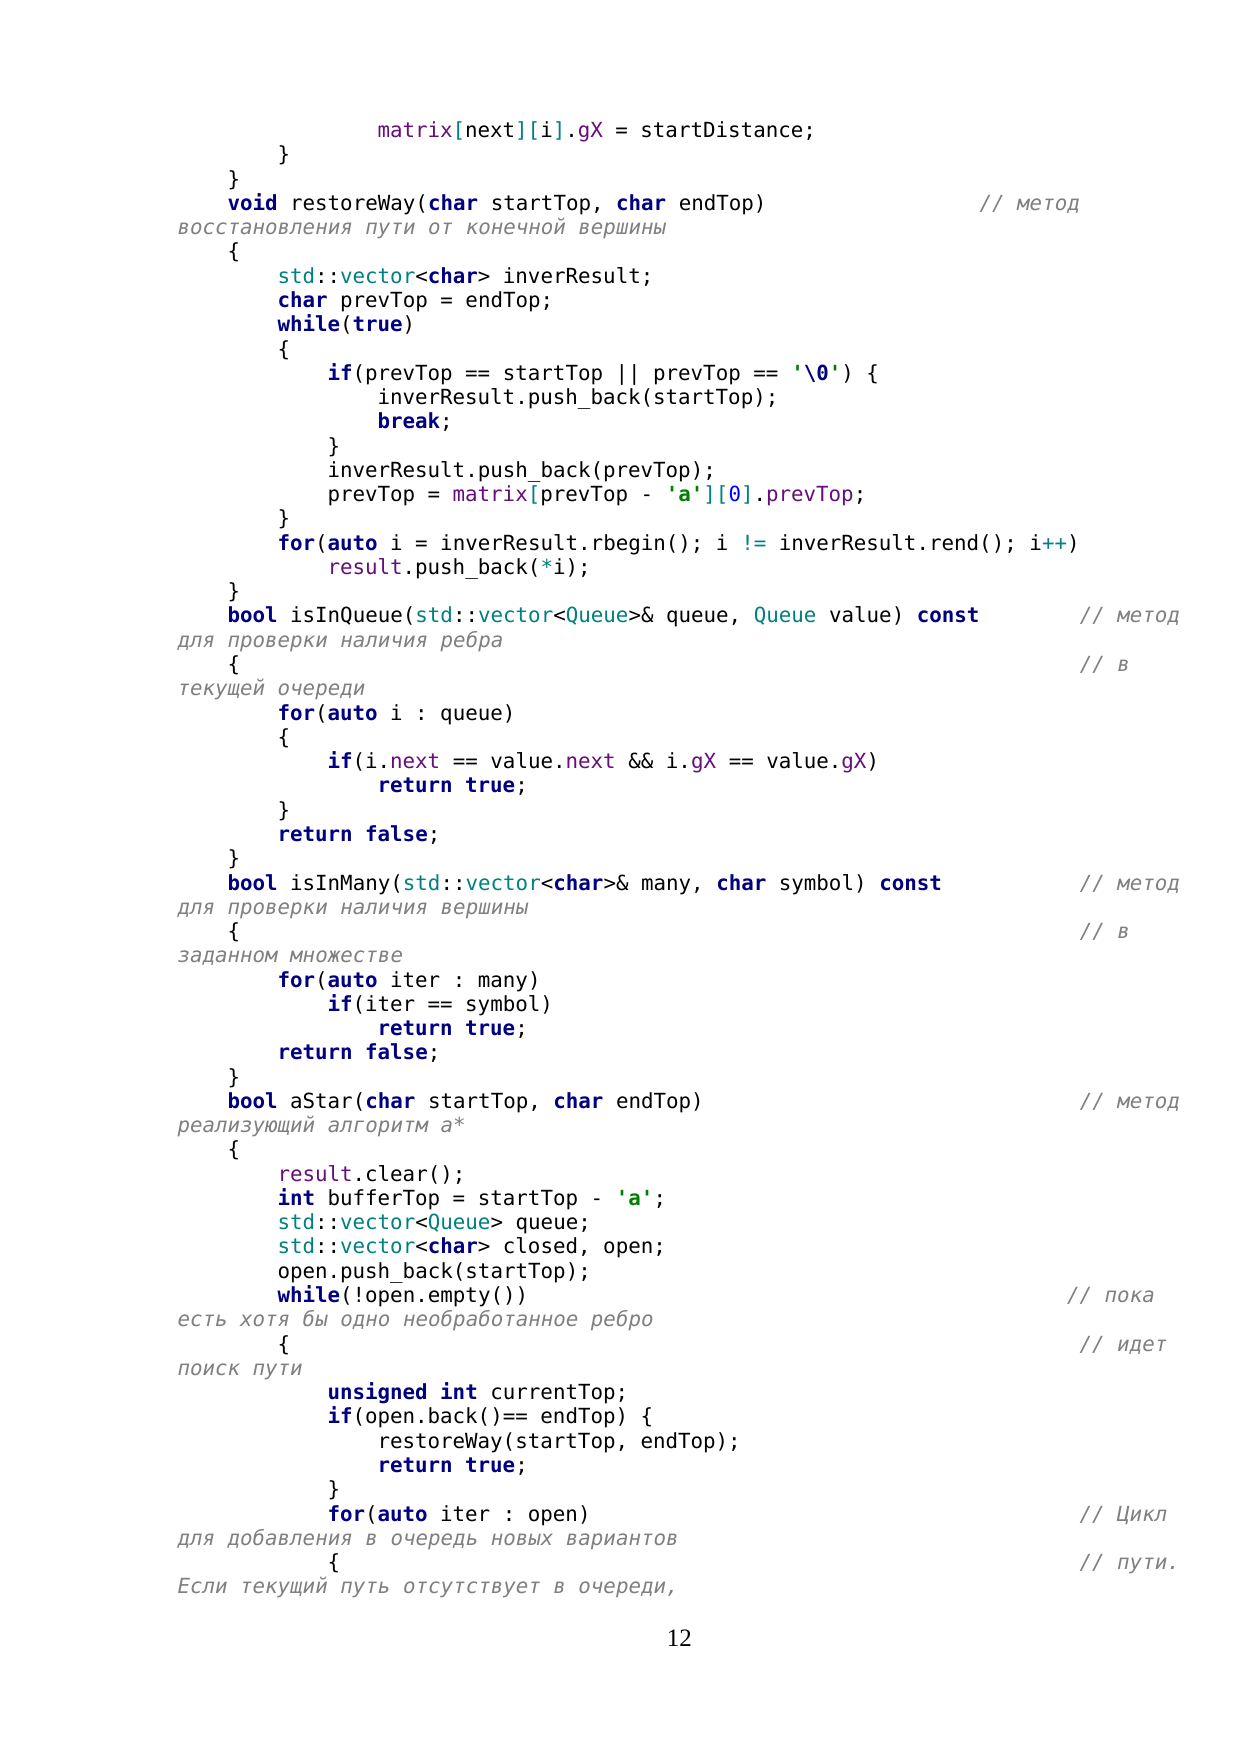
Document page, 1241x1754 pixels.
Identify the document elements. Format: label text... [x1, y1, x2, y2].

text return false; [177, 1040, 1181, 1065]
text inverResult.push_back(startTop); [177, 385, 1181, 409]
text { [177, 337, 1181, 361]
text std::vector<char> closed, open; [177, 1234, 1181, 1259]
text } [177, 798, 1181, 822]
text { // пути. Если текущий путь отсутствует в очереди, [177, 1550, 1181, 1599]
text for(auto i = inverResult.rbegin(); i != inverResult.rend(); i++) [177, 531, 1181, 555]
text { // в заданном множестве [177, 919, 1181, 968]
text } [177, 167, 1181, 191]
text return false; [177, 822, 1181, 846]
text return true; [177, 1016, 1181, 1040]
text result.push_back(*i); [177, 555, 1181, 579]
text result.clear(); [177, 1162, 1181, 1186]
text { [177, 725, 1181, 749]
text if(open.back()== endTop) { [177, 1404, 1181, 1429]
text while(true) [177, 312, 1181, 337]
text } [177, 1065, 1181, 1089]
text std::vector<char> inverResult; [177, 264, 1181, 288]
text for(auto iter : many) [177, 968, 1181, 992]
text void restoreWay(char startTop, char endTop) // метод восстановления пути от конечной вершины [177, 191, 1181, 239]
text for(auto iter : open) // Цикл для добавления в очередь новых вариантов [177, 1502, 1181, 1550]
text restoreWay(startTop, endTop); [177, 1429, 1181, 1453]
text } [177, 506, 1181, 531]
text inverResult.push_back(prevTop); [177, 458, 1181, 482]
text std::vector<Queue> queue; [177, 1210, 1181, 1234]
text { // в текущей очереди [177, 652, 1181, 701]
text prevTop = matrix[prevTop - 'a'][0].prevTop; [177, 482, 1181, 506]
text { [177, 1137, 1181, 1162]
text char prevTop = endTop; [177, 288, 1181, 312]
text if(i.next == value.next && i.gX == value.gX) [177, 749, 1181, 773]
text } [177, 846, 1181, 871]
text { [177, 239, 1181, 264]
text } [177, 579, 1181, 603]
text return true; [177, 1453, 1181, 1477]
text open.push_back(startTop); [177, 1259, 1181, 1283]
text { // идет поиск пути [177, 1332, 1181, 1380]
text matrix[next][i].gX = startDistance; [177, 118, 1181, 142]
text } [177, 1477, 1181, 1502]
text unsigned int currentTop; [177, 1380, 1181, 1404]
text } [177, 434, 1181, 458]
text if(iter == symbol) [177, 992, 1181, 1016]
text bool isInQueue(std::vector<Queue>& queue, Queue value) const // метод для проверки наличия ребра [177, 603, 1181, 652]
text bool aStar(char startTop, char endTop) // метод реализующий алгоритм а* [177, 1089, 1181, 1137]
text if(prevTop == startTop || prevTop == '\0') { [177, 361, 1181, 385]
text bool isInMany(std::vector<char>& many, char symbol) const // метод для проверки наличия вершины [177, 871, 1181, 919]
text for(auto i : queue) [177, 701, 1181, 725]
text return true; [177, 773, 1181, 798]
text while(!open.empty()) // пока есть хотя бы одно необработанное ребро [177, 1283, 1181, 1332]
text int bufferTop = startTop - 'a'; [177, 1186, 1181, 1210]
text break; [177, 409, 1181, 434]
text } [177, 142, 1181, 167]
